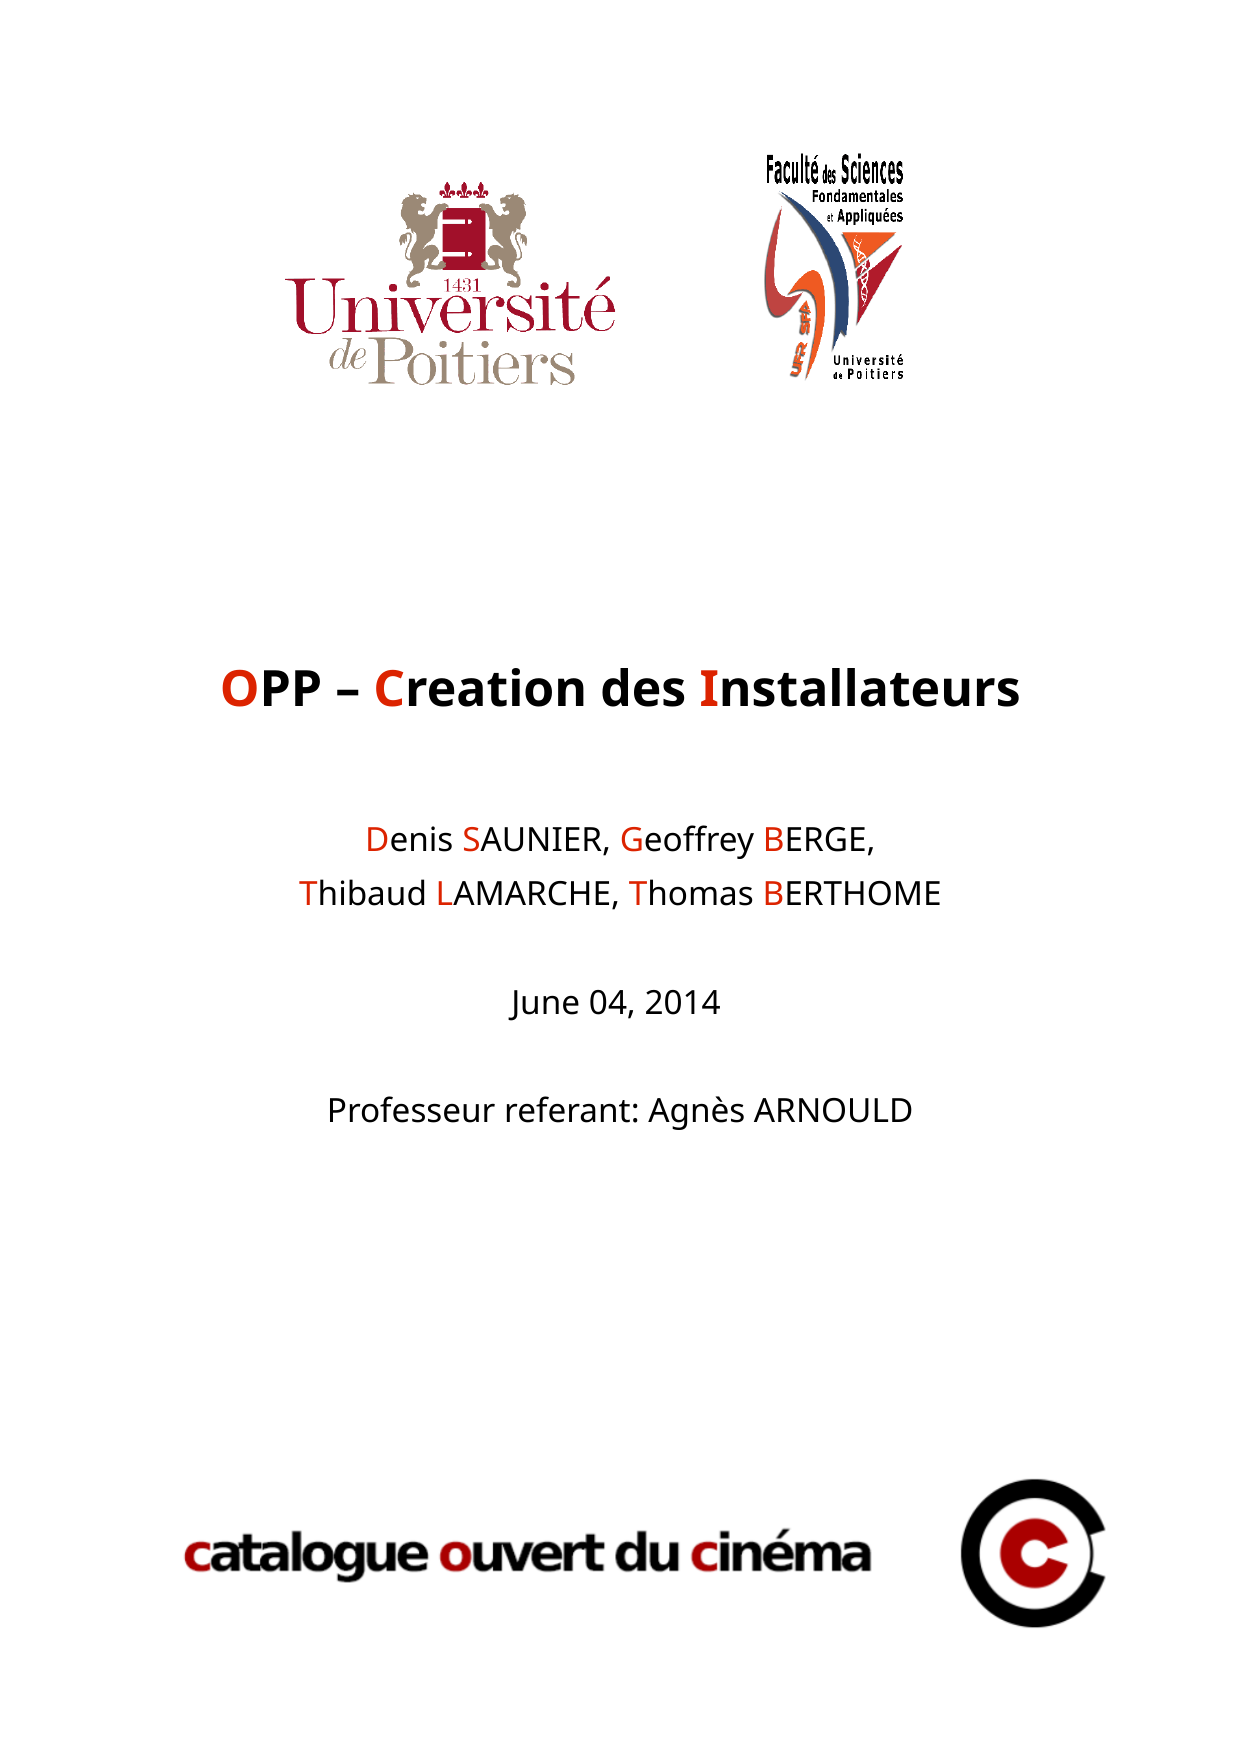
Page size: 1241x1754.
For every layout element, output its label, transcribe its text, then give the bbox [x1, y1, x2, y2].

text Thibaud LAMARCHE, Thomas BERTHOME [118, 870, 1122, 915]
text Denis SAUNIER, Geoffrey BERGE, [118, 816, 1122, 861]
subtitle OPP – Creation des Installateurs [118, 653, 1122, 721]
picture [118, 48, 1123, 467]
text Professeur referant: Agnès ARNOULD [118, 1087, 1122, 1132]
picture [100, 1421, 1132, 1687]
text June 04, 2014 [118, 978, 1122, 1024]
